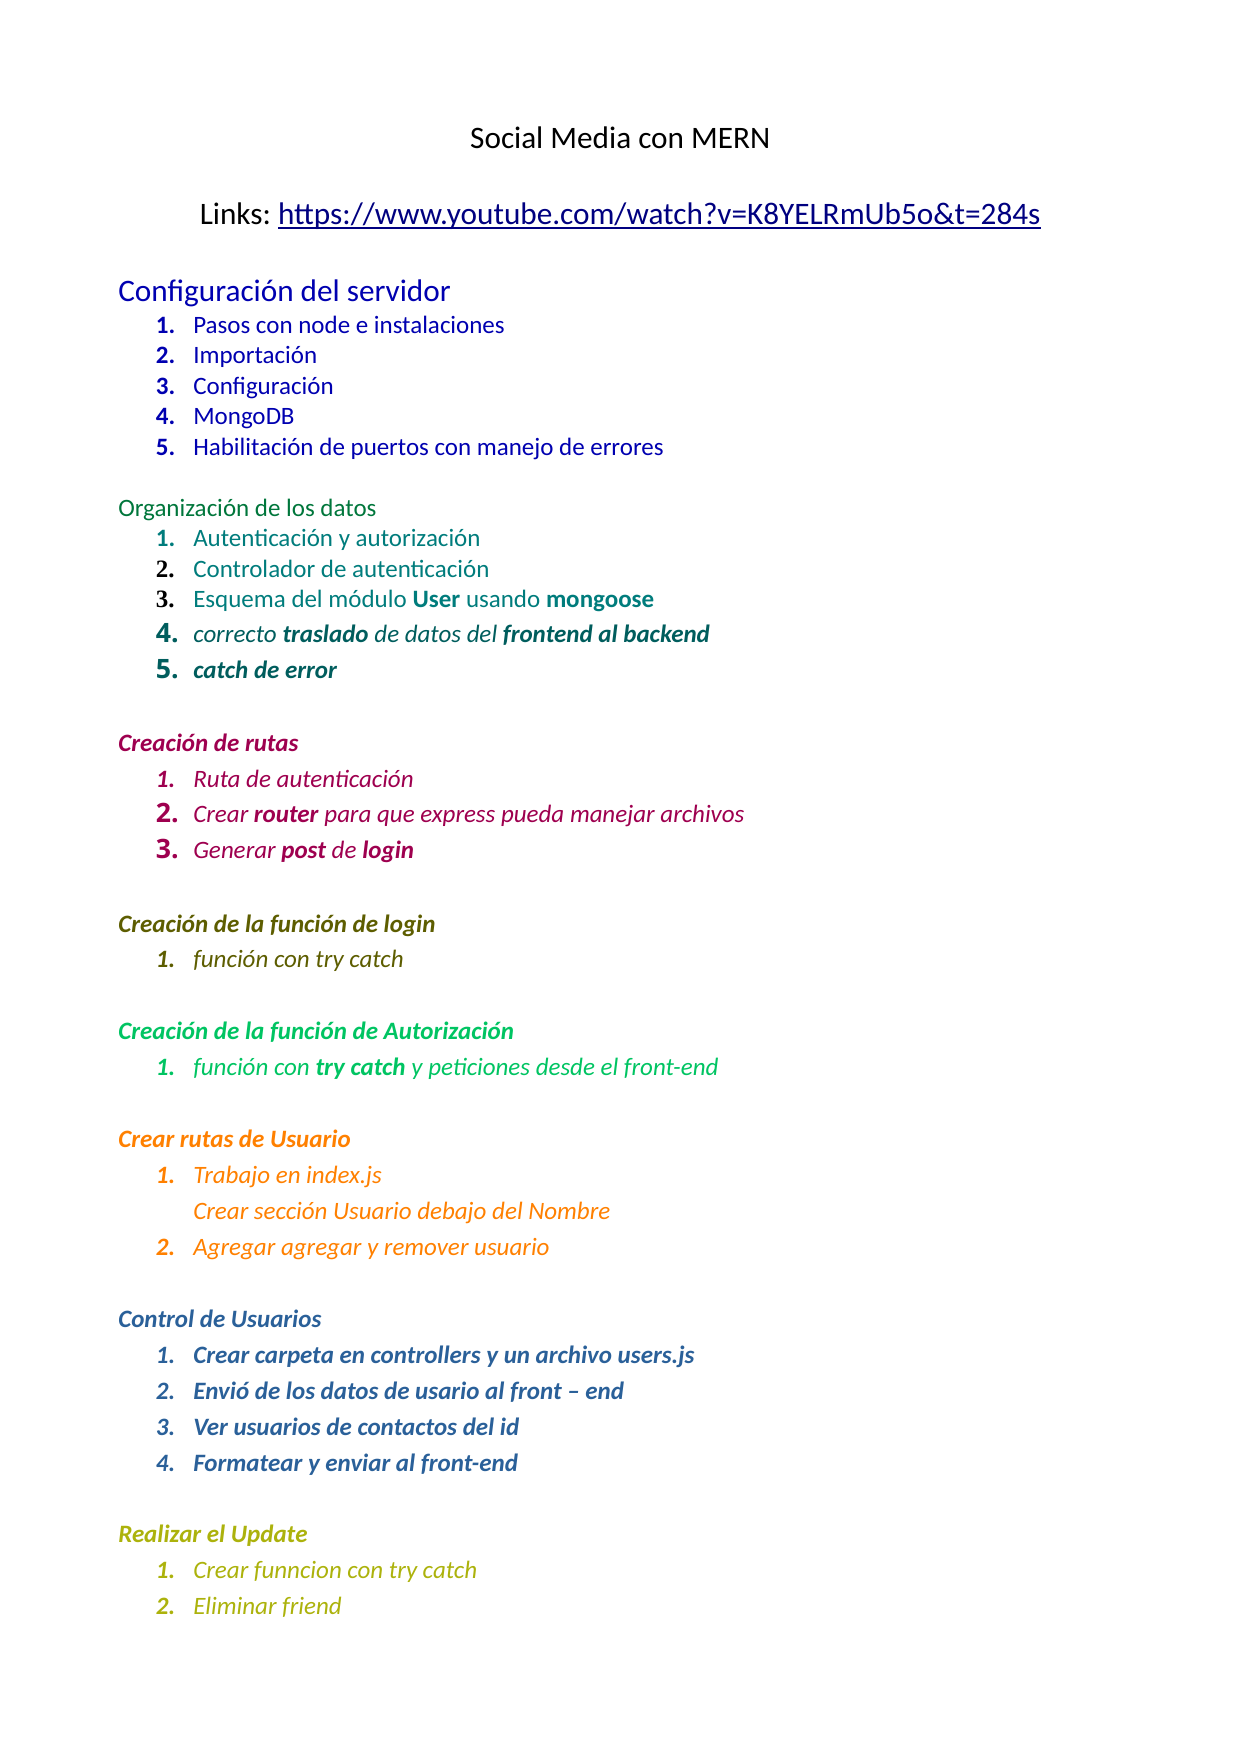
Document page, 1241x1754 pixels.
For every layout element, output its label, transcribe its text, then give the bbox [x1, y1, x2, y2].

list Autenticación y autorización [156, 522, 1122, 553]
list Crear funncion con try catch [156, 1549, 1122, 1585]
list Ver usuarios de contactos del id [156, 1405, 1122, 1441]
text Configuración del servidor [118, 271, 1122, 309]
text Creación de la función de Autorización [118, 1010, 1122, 1046]
list Trabajo en index.js [156, 1154, 1122, 1190]
list función con try catch [156, 938, 1122, 974]
list Crear sección Usuario debajo del Nombre [156, 1190, 1122, 1226]
list Envió de los datos de usario al front – end [156, 1369, 1122, 1405]
text Organización de los datos [118, 492, 1122, 522]
text Social Media con MERN [118, 118, 1122, 156]
text Creación de rutas [118, 722, 1122, 758]
list correcto traslado de datos del frontend al backend [156, 614, 1122, 650]
list Crear router para que express pueda manejar archivos [156, 794, 1122, 830]
list Configuración [156, 370, 1122, 400]
list Habilitación de puertos con manejo de errores [156, 431, 1122, 461]
list Controlador de autenticación [156, 553, 1122, 583]
list Importación [156, 339, 1122, 370]
list Agregar agregar y remover usuario [156, 1226, 1122, 1262]
text Crear rutas de Usuario [118, 1118, 1122, 1154]
list catch de error [156, 650, 1122, 686]
text Links: https://www.youtube.com/watch?v=K8YELRmUb5o&t=284s [118, 194, 1122, 232]
list función con try catch y peticiones desde el front-end [156, 1046, 1122, 1082]
list Esquema del módulo User usando mongoose [156, 583, 1122, 614]
list Crear carpeta en controllers y un archivo users.js [156, 1333, 1122, 1369]
text Creación de la función de login [118, 902, 1122, 938]
text Realizar el Update [118, 1513, 1122, 1549]
list Pasos con node e instalaciones [156, 309, 1122, 339]
list Formatear y enviar al front-end [156, 1441, 1122, 1477]
list Generar post de login [156, 830, 1122, 866]
list Eliminar friend [156, 1585, 1122, 1621]
list Ruta de autenticación [156, 758, 1122, 794]
text Control de Usuarios [118, 1298, 1122, 1333]
list MongoDB [156, 400, 1122, 431]
